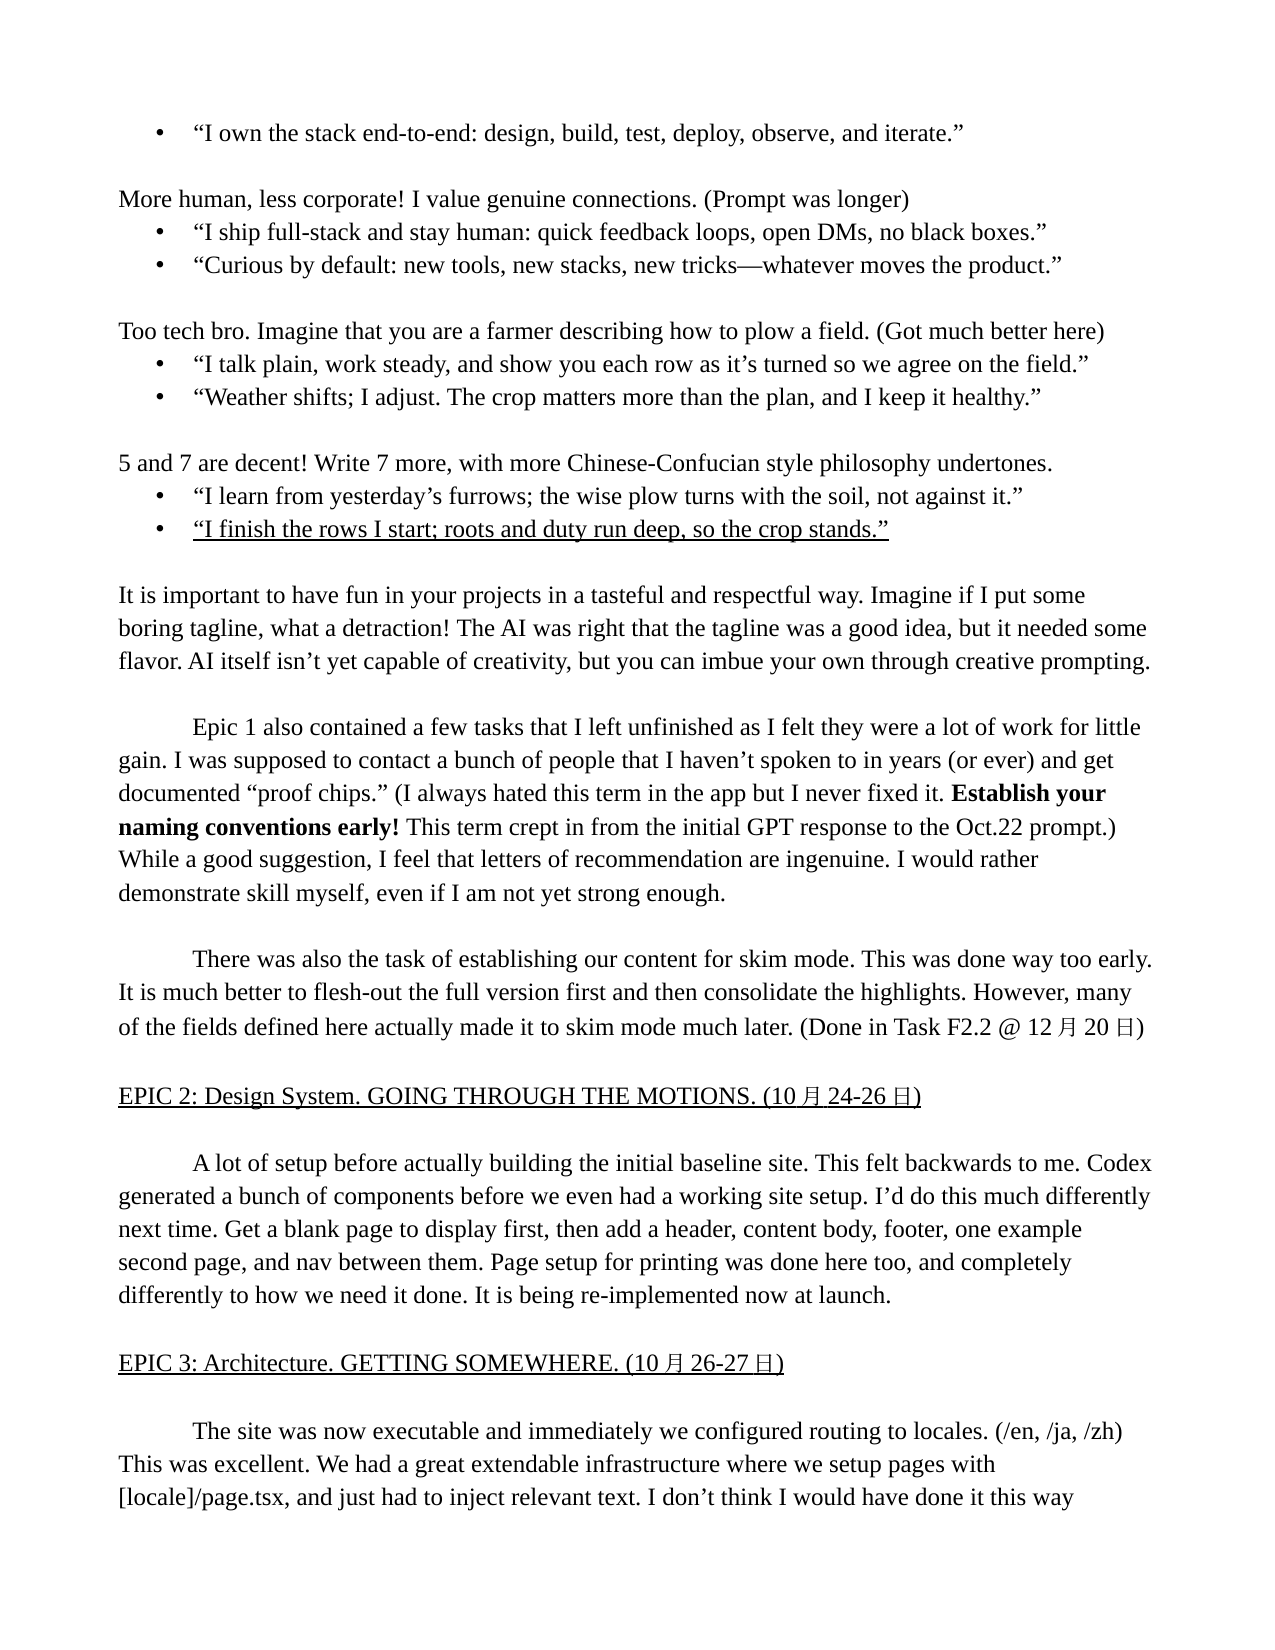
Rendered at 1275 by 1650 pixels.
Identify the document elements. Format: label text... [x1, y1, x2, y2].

list “I learn from yesterday’s furrows; the wise plow turns with the soil, not against it.” [156, 481, 1157, 510]
text EPIC 2: Design System. GOING THROUGH THE MOTIONS. (10月24-26日) [118, 1079, 1157, 1111]
list “I talk plain, work steady, and show you each row as it’s turned so we agree on the field.” [156, 349, 1157, 378]
text Epic 1 also contained a few tasks that I left unfinished as I felt they were a lot of work for little gain. I was supposed to contact a bunch of people that I haven’t spoken to in years (or ever) and get documented “proof chips.” (I always hated this term in the app but I never fixed it. Establish your naming conventions early! This term crept in from the initial GPT response to the Oct.22 prompt.) While a good suggestion, I feel that letters of recommendation are ingenuine. I would rather demonstrate skill myself, even if I am not yet strong enough. [118, 712, 1157, 906]
text The site was now executable and immediately we configured routing to locales. (/en, /ja, /zh) This was excellent. We had a great extendable infrastructure where we setup pages with [locale]/page.tsx, and just had to inject relevant text. I don’t think I would have done it this way [118, 1416, 1157, 1511]
text EPIC 3: Architecture. GETTING SOMEWHERE. (10月26-27日) [118, 1347, 1157, 1378]
text A lot of setup before actually building the initial baseline site. This felt backwards to me. Codex generated a bunch of components before we even had a working site setup. I’d do this much differently next time. Get a blank page to display first, then add a header, content body, footer, one example second page, and nav between them. Page setup for printing was done here too, and completely differently to how we need it done. It is being re-implemented now at launch. [118, 1148, 1157, 1309]
text There was also the task of establishing our content for skim mode. This was done way too early. It is much better to flesh-out the full version first and then consolidate the highlights. However, many of the fields defined here actually made it to skim mode much later. (Done in Task F2.2 @ 12月20日) [118, 944, 1157, 1042]
list “I finish the rows I start; roots and duty run deep, so the crop stands.” [156, 514, 1157, 543]
list “Curious by default: new tools, new stacks, new tricks—whatever moves the product.” [156, 250, 1157, 279]
list “Weather shifts; I adjust. The crop matters more than the plan, and I keep it healthy.” [156, 382, 1157, 411]
list “I own the stack end-to-end: design, build, test, deploy, observe, and iterate.” [156, 118, 1157, 147]
text 5 and 7 are decent! Write 7 more, with more Chinese-Confucian style philosophy undertones. [118, 448, 1157, 477]
text More human, less corporate! I value genuine connections. (Prompt was longer) [118, 184, 1157, 213]
text Too tech bro. Imagine that you are a farmer describing how to plow a field. (Got much better here) [118, 316, 1157, 345]
list “I ship full-stack and stay human: quick feedback loops, open DMs, no black boxes.” [156, 217, 1157, 246]
text It is important to have fun in your projects in a tasteful and respectful way. Imagine if I put some boring tagline, what a detraction! The AI was right that the tagline was a good idea, but it needed some flavor. AI itself isn’t yet capable of creativity, but you can imbue your own through creative prompting. [118, 580, 1157, 675]
